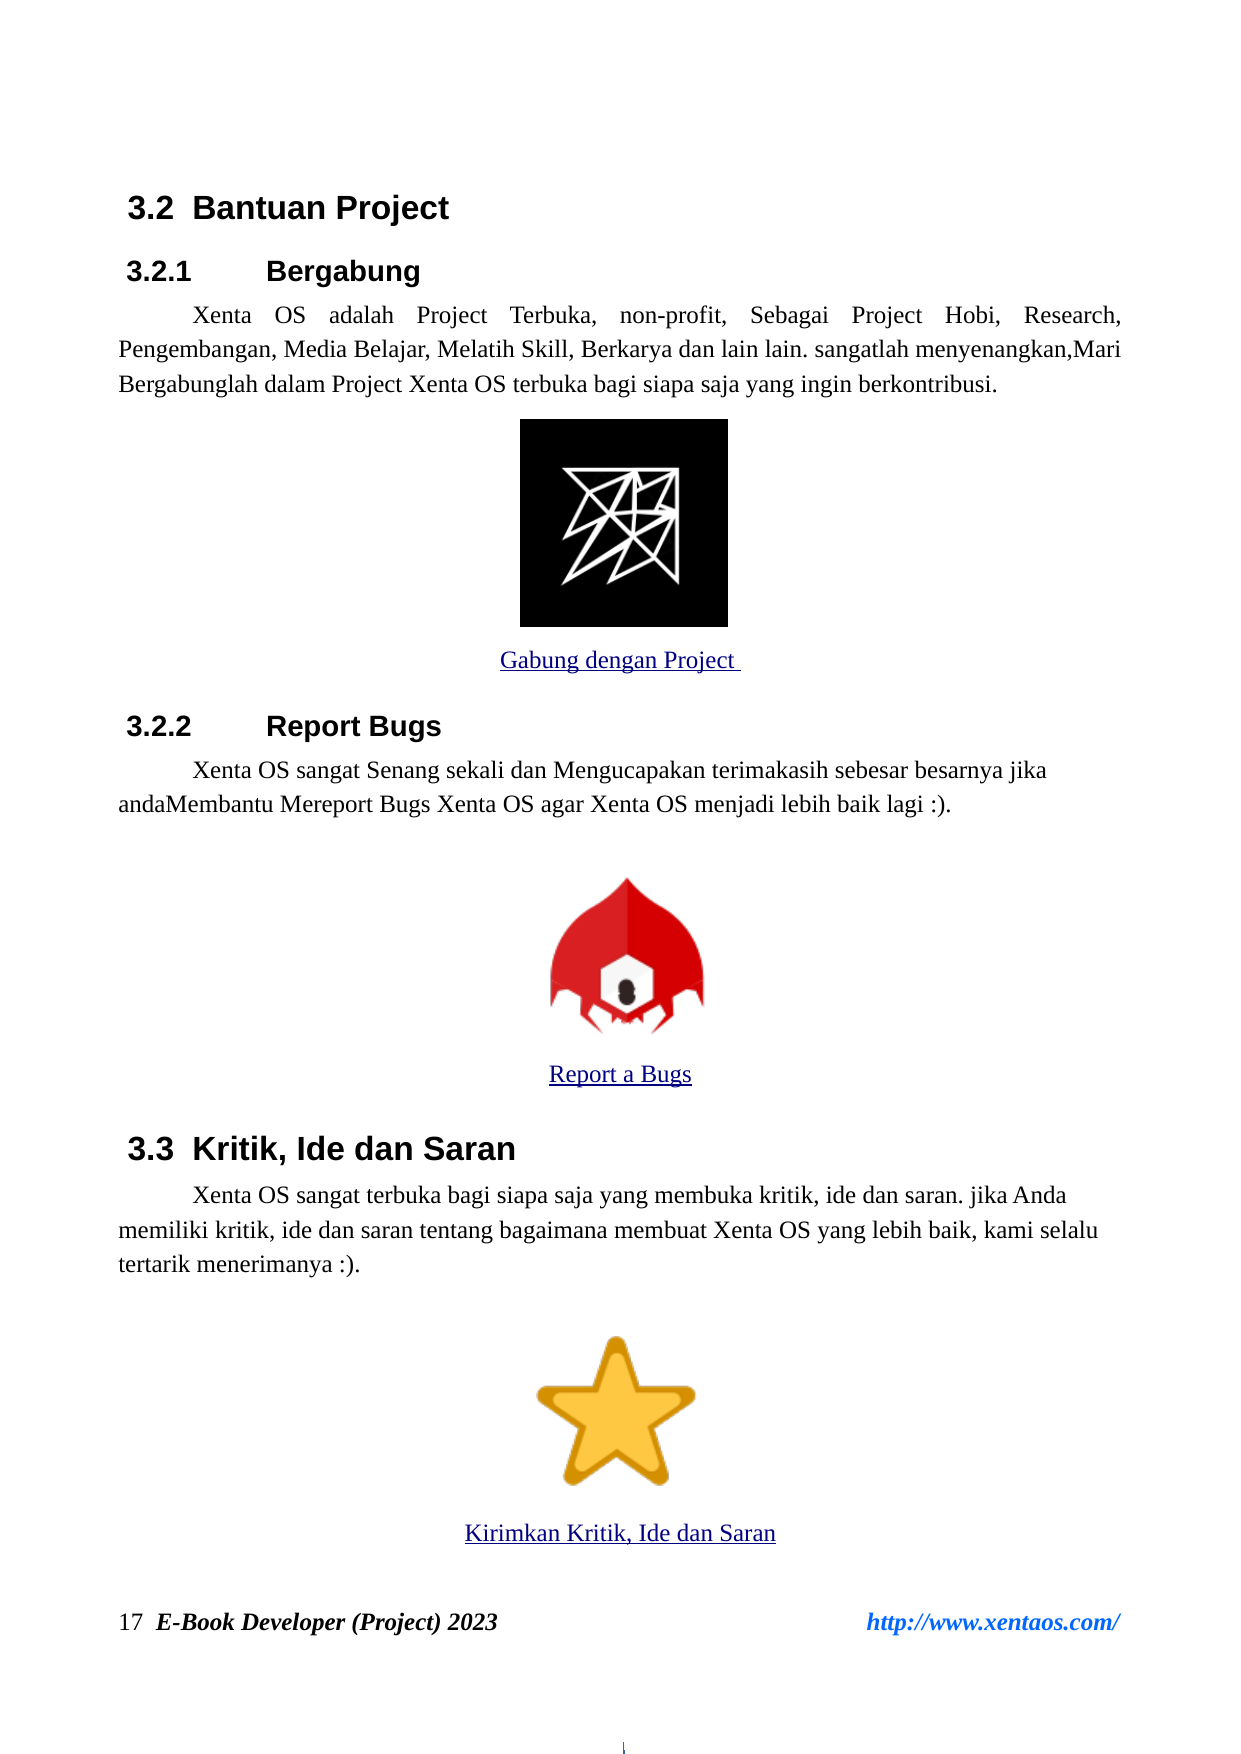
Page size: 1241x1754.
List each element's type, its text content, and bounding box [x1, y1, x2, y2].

picture [463, 858, 777, 1054]
subtitle Bergabung [118, 254, 1122, 287]
text Xenta OS sangat terbuka bagi siapa saja yang membuka kritik, ide dan saran. jika Anda memiliki kritik, ide dan saran tentang bagaimana membuat Xenta OS yang lebih baik, kami selalu tertarik menerimanya :). [118, 1180, 1122, 1278]
text Report a Bugs [118, 1059, 1122, 1088]
picture [463, 1318, 777, 1512]
picture [520, 419, 728, 627]
subtitle Kritik, Ide dan Saran [118, 1129, 1122, 1168]
text Xenta OS sangat Senang sekali dan Mengucapakan terimakasih sebesar besarnya jika andaMembantu Mereport Bugs Xenta OS agar Xenta OS menjadi lebih baik lagi :). [118, 755, 1122, 818]
subtitle Report Bugs [118, 708, 1122, 742]
subtitle Bantuan Project [118, 188, 1122, 227]
text Xenta OS adalah Project Terbuka, non-profit, Sebagai Project Hobi, Research, Pengembangan, Media Belajar, Melatih Skill, Berkarya dan lain lain. sangatlah menyenangkan,Mari Bergabunglah dalam Project Xenta OS terbuka bagi siapa saja yang ingin berkontribusi. [118, 300, 1122, 398]
text Kirimkan Kritik, Ide dan Saran [118, 1518, 1122, 1546]
text Gabung dengan Project [118, 645, 1122, 673]
